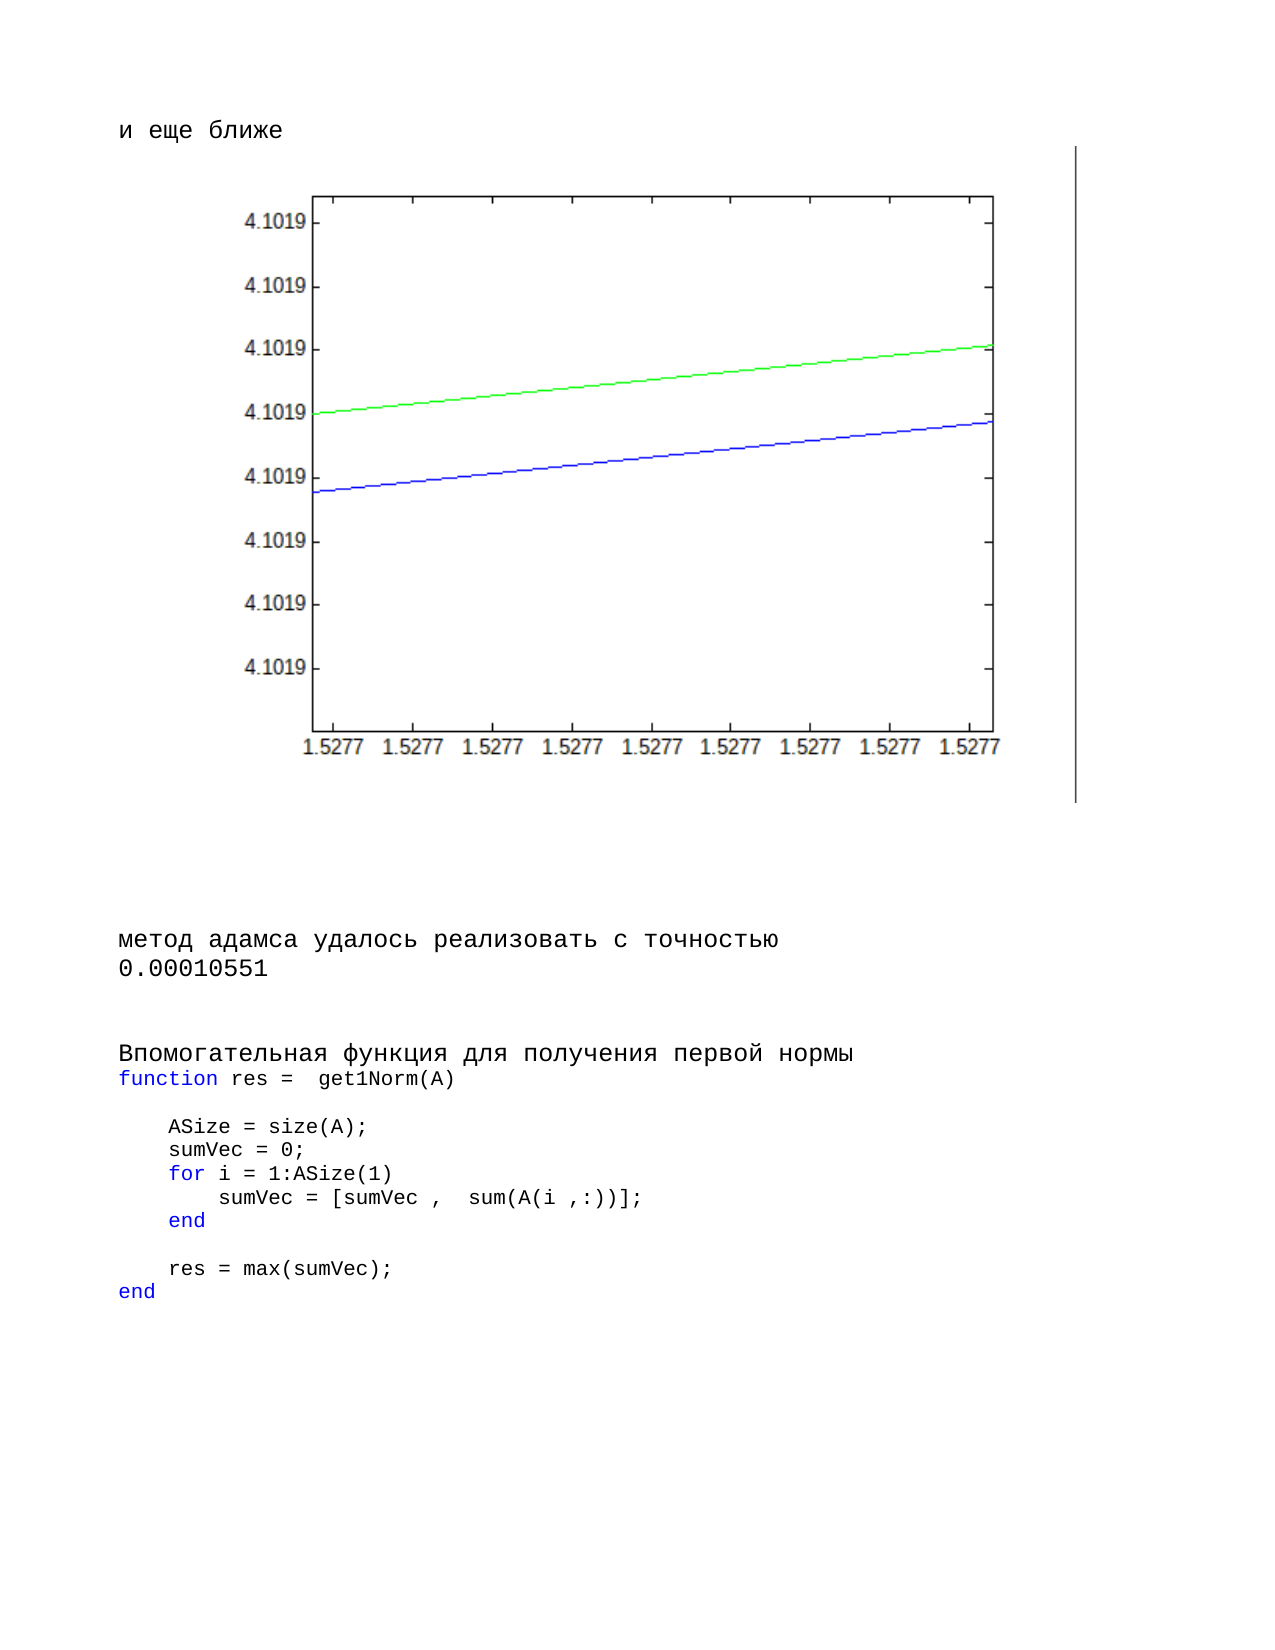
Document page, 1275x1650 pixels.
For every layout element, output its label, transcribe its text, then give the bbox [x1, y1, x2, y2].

text 0.00010551 [118, 955, 1157, 983]
text ASize = size(A); [118, 1116, 1157, 1139]
text end [118, 1281, 1157, 1305]
picture [198, 146, 1077, 803]
text res = max(sumVec); [118, 1258, 1157, 1281]
text function res = get1Norm(A) [118, 1068, 1157, 1092]
text end [118, 1210, 1157, 1234]
text и еще ближе [118, 118, 1157, 146]
text for i = 1:ASize(1) [118, 1163, 1157, 1187]
text метод адамса удалось реализовать с точностью [118, 927, 1157, 955]
text Впомогательная функция для получения первой нормы [118, 1040, 1157, 1068]
text sumVec = [sumVec , sum(A(i ,:))]; [118, 1187, 1157, 1210]
text sumVec = 0; [118, 1139, 1157, 1163]
